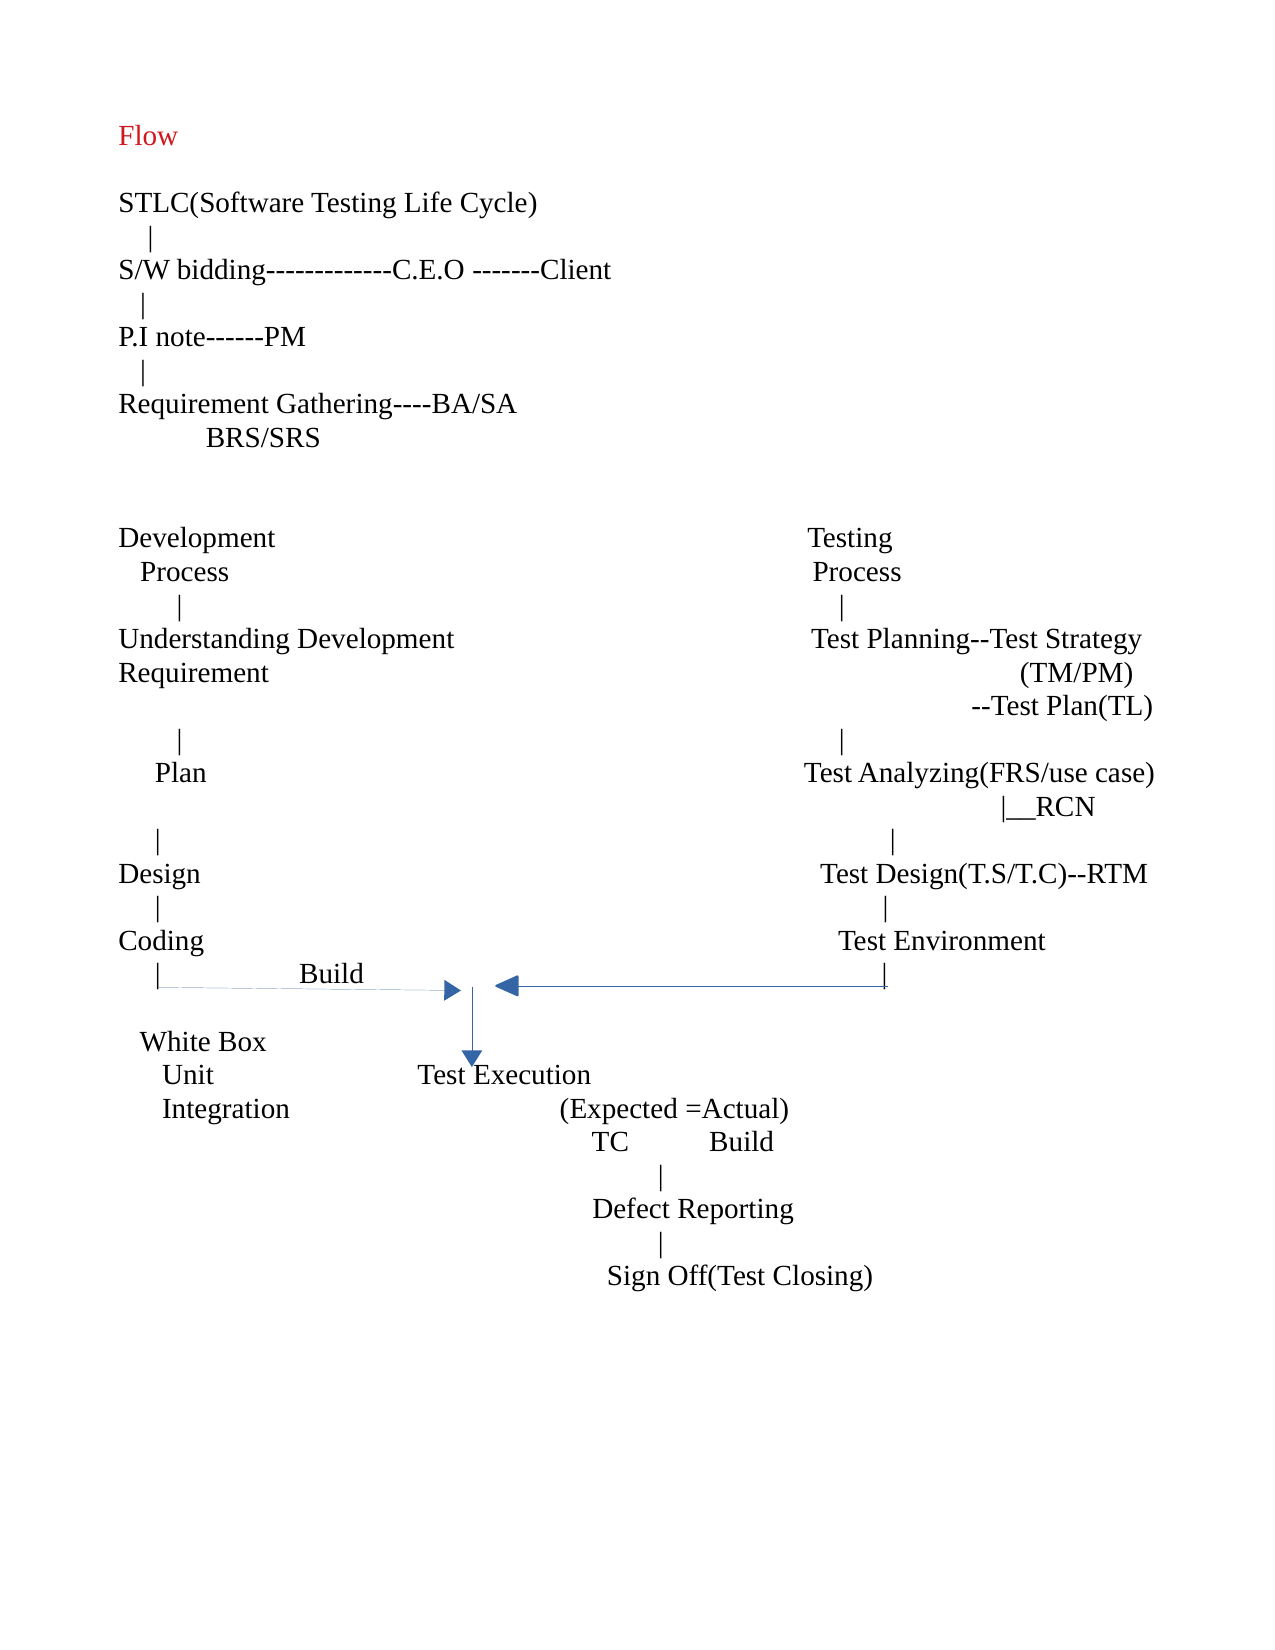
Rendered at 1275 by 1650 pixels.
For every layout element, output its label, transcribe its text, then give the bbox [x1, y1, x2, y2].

text Process Process [118, 554, 1157, 588]
text Integration (Expected =Actual) [118, 1091, 1157, 1124]
text | [118, 1225, 1157, 1258]
text Sign Off(Test Closing) [118, 1258, 1157, 1292]
text P.I note------PM [118, 319, 1157, 353]
text Unit Test Execution [118, 1057, 1157, 1091]
text | | [118, 588, 1157, 621]
text --Test Plan(TL) [118, 688, 1157, 722]
text | | [118, 722, 1157, 755]
text Development Testing [118, 521, 1157, 554]
text Defect Reporting [118, 1191, 1157, 1225]
text Requirement (TM/PM) [118, 655, 1157, 688]
text | [118, 1158, 1157, 1191]
text STLC(Software Testing Life Cycle) [118, 185, 1157, 219]
text Flow [118, 118, 1157, 152]
text | [118, 219, 1157, 252]
text | | [118, 889, 1157, 923]
text | [118, 286, 1157, 319]
text TC Build [118, 1124, 1157, 1158]
text BRS/SRS [118, 420, 1157, 453]
text Coding Test Environment | Build | [118, 923, 1157, 990]
text Design Test Design(T.S/T.C)--RTM [118, 856, 1157, 889]
text [473, 1024, 1157, 1057]
text | | [118, 822, 1157, 856]
text S/W bidding-------------C.E.O -------Client [118, 252, 1157, 286]
text White Box [118, 1024, 472, 1057]
text |__RCN [118, 789, 1157, 822]
text | [118, 353, 1157, 386]
text Plan Test Analyzing(FRS/use case) [118, 755, 1157, 789]
text Understanding Development Test Planning--Test Strategy [118, 621, 1157, 655]
text Requirement Gathering----BA/SA [118, 386, 1157, 420]
